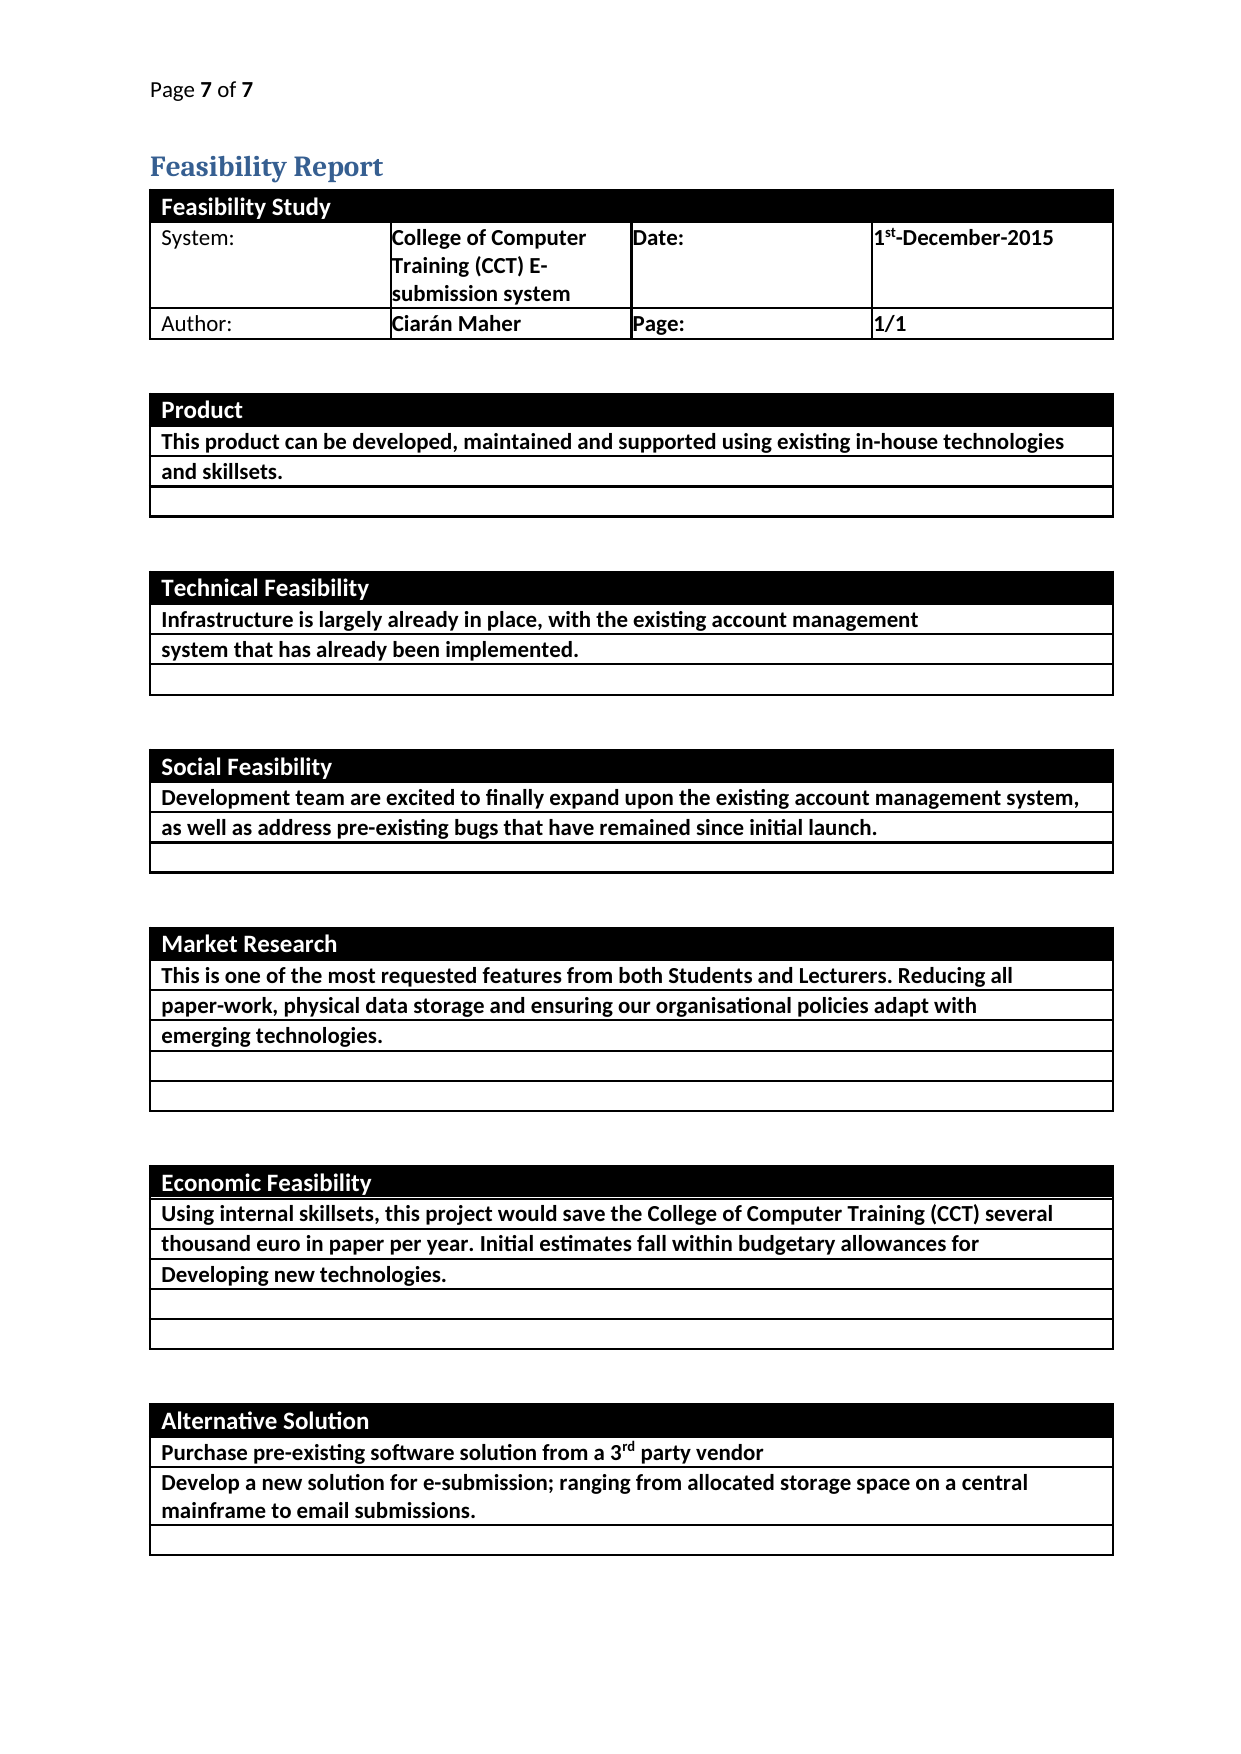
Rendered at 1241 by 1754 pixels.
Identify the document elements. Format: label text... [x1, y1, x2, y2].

subtitle Feasibility Report [150, 150, 1090, 183]
table_cell thousand euro in paper per year. Initial estimates fall within budgetary allowances for [151, 1230, 1112, 1258]
table_cell [151, 1290, 1112, 1318]
table_header Technical Feasibility [151, 573, 1112, 603]
table_cell This is one of the most requested features from both Students and Lecturers. Reducing all [151, 961, 1112, 989]
table_cell Author: [151, 309, 390, 337]
table_header Feasibility Study [151, 191, 1112, 221]
table_cell [151, 488, 1112, 515]
table_cell College of Computer Training (CCT) E-submission system [392, 223, 630, 307]
table_cell 1st-December-2015 [873, 223, 1112, 307]
table_header Market Research [151, 929, 1112, 959]
table_cell Date: [633, 223, 871, 307]
table_cell Development team are excited to finally expand upon the existing account management system, [151, 783, 1112, 811]
table_cell system that has already been implemented. [151, 635, 1112, 663]
table_cell [151, 1082, 1112, 1110]
table_cell Developing new technologies. [151, 1260, 1112, 1288]
table_cell [151, 1052, 1112, 1079]
table_cell [151, 1320, 1112, 1348]
table_header Economic Feasibility [151, 1167, 1112, 1197]
table_cell Using internal skillsets, this project would save the College of Computer Training (CCT) several [151, 1200, 1112, 1227]
table_header Alternative Solution [151, 1405, 1112, 1436]
table_cell and skillsets. [151, 457, 1112, 485]
table_cell Ciarán Maher [392, 309, 630, 337]
table_cell [151, 1526, 1112, 1554]
table_cell Purchase pre-existing software solution from a 3rd party vendor [151, 1438, 1112, 1466]
table_cell [151, 844, 1112, 871]
table_cell Page: [633, 309, 871, 337]
table_header Social Feasibility [151, 751, 1112, 781]
table_cell This product can be developed, maintained and supported using existing in-house technologies [151, 427, 1112, 455]
table_cell Infrastructure is largely already in place, with the existing account management [151, 605, 1112, 633]
table_cell [151, 665, 1112, 693]
table_cell paper-work, physical data storage and ensuring our organisational policies adapt with [151, 991, 1112, 1019]
table_cell emerging technologies. [151, 1021, 1112, 1049]
table_cell 1/1 [873, 309, 1112, 337]
table_cell as well as address pre-existing bugs that have remained since initial launch. [151, 813, 1112, 841]
table_header Product [151, 395, 1112, 425]
table_cell System: [151, 223, 390, 307]
table_cell Develop a new solution for e-submission; ranging from allocated storage space on a central mainframe to email submissions. [151, 1468, 1112, 1524]
